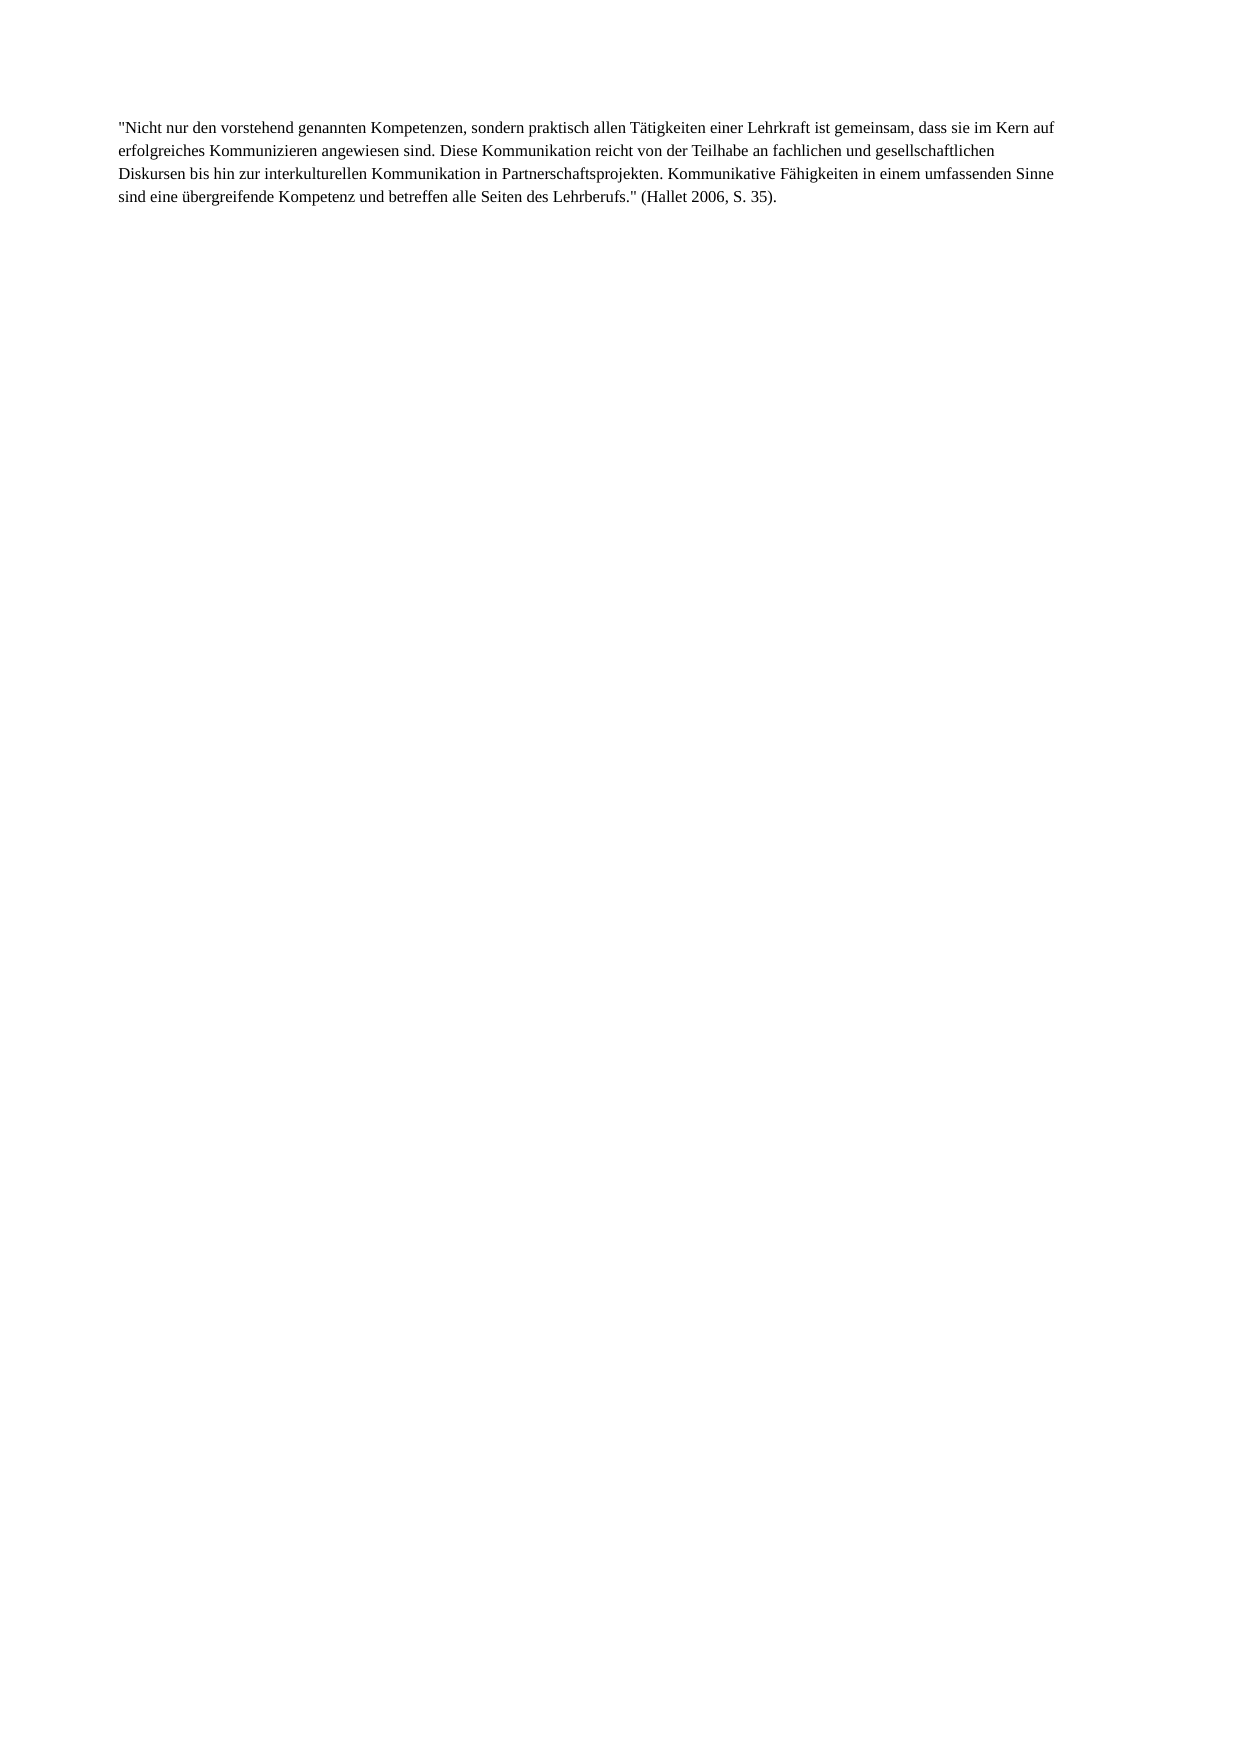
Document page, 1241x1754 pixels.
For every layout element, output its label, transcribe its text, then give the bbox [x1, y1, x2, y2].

text "Nicht nur den vorstehend genannten Kompetenzen, sondern praktisch allen Tätigkeiten einer Lehrkraft ist gemeinsam, dass sie im Kern auf erfolgreiches Kommunizieren angewiesen sind. Diese Kommunikation reicht von der Teilhabe an fachlichen und gesellschaftlichen Diskursen bis hin zur interkulturellen Kommunikation in Partnerschaftsprojekten. Kommunikative Fähigkeiten in einem umfassenden Sinne sind eine übergreifende Kompetenz und betreffen alle Seiten des Lehrberufs." (Hallet 2006, S. 35). [118, 118, 1066, 206]
